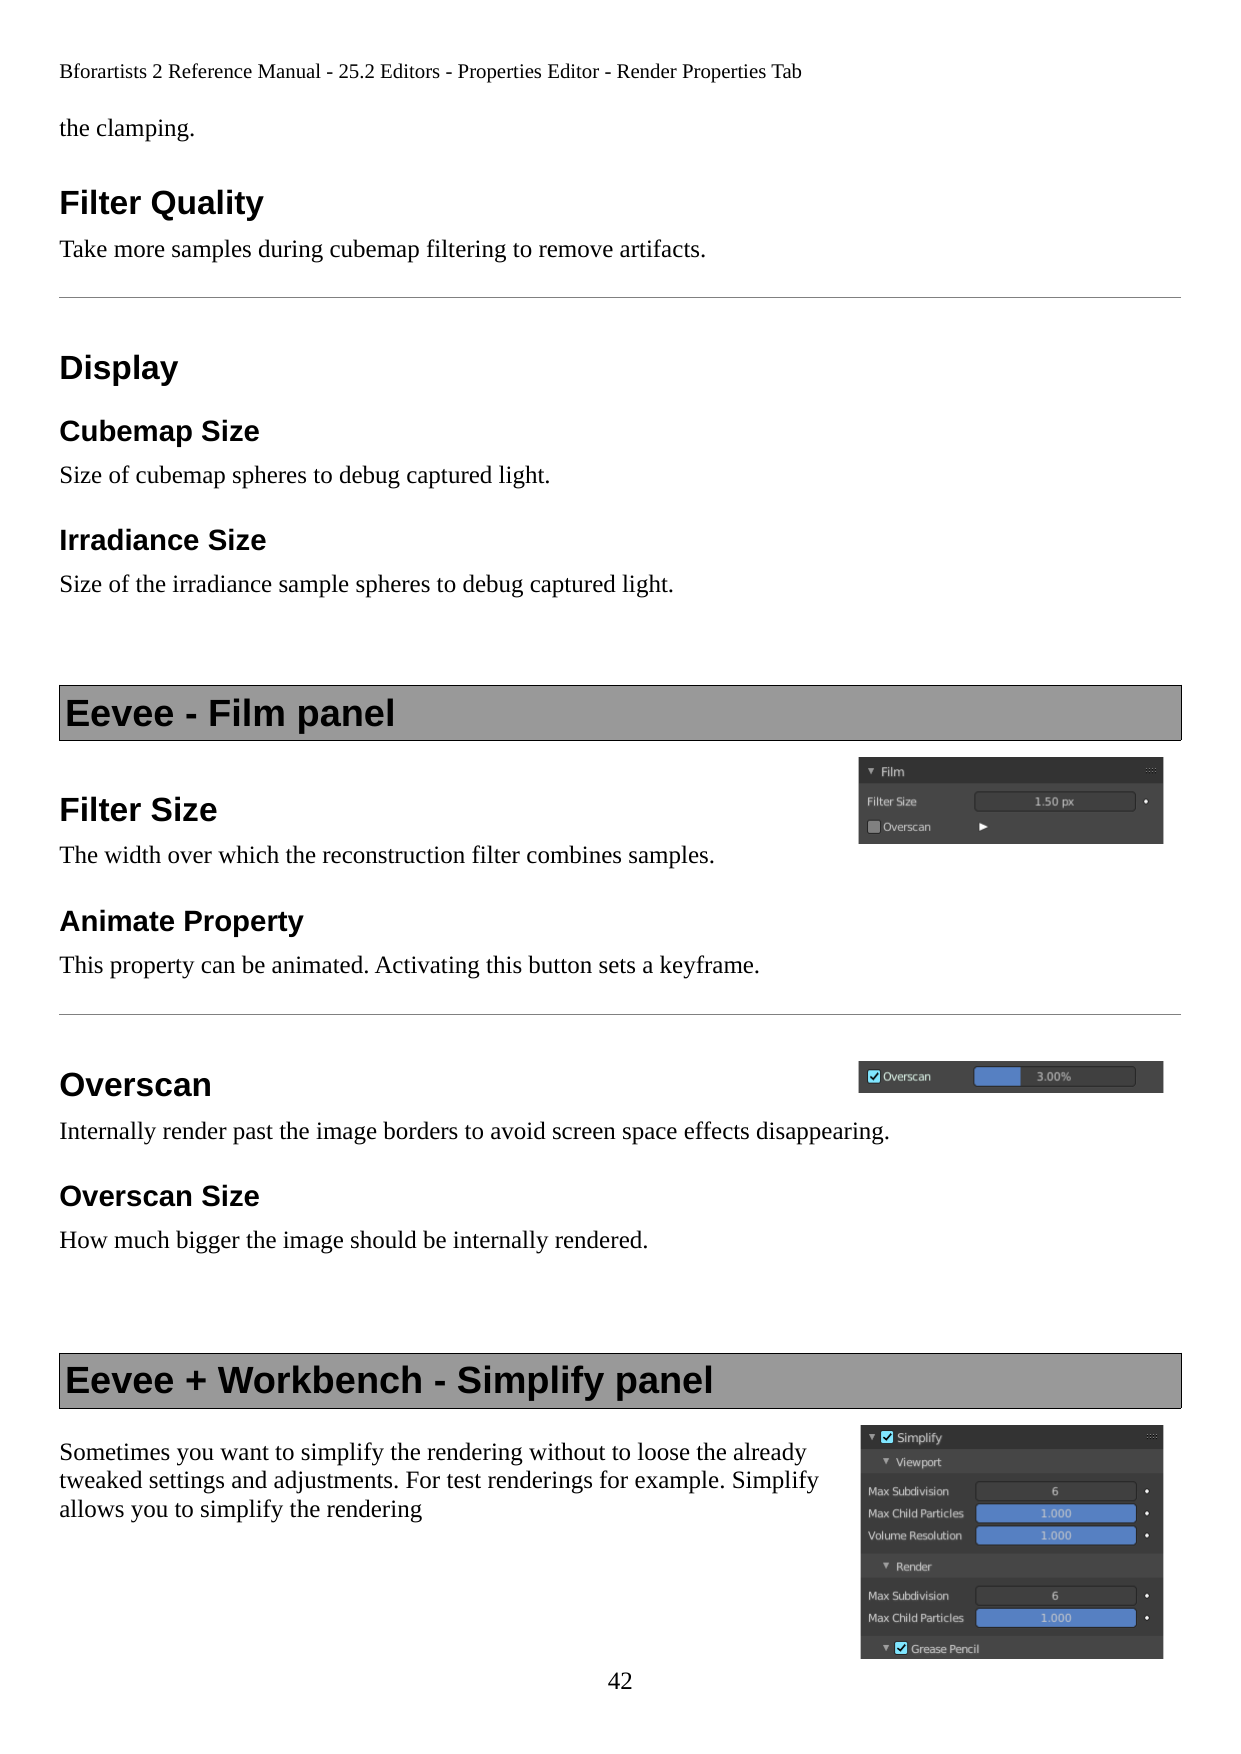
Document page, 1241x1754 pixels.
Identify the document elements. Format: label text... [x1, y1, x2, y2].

text the clamping. [59, 113, 1181, 141]
subtitle [1164, 789, 1181, 828]
subtitle Irradiance Size [59, 523, 1181, 557]
text The width over which the reconstruction filter combines samples. [59, 841, 1181, 869]
subtitle Cubemap Size [59, 413, 1181, 447]
subtitle Animate Property [59, 904, 1181, 938]
text Sometimes you want to simplify the rendering without to loose the already tweaked settings and adjustments. For test renderings for example. Simplify allows you to simplify the rendering [59, 1437, 860, 1523]
text How much bigger the image should be internally rendered. [59, 1226, 1181, 1254]
text Take more samples during cubemap filtering to remove artifacts. [59, 234, 1181, 262]
text Size of cubemap spheres to debug captured light. [59, 460, 1181, 488]
table_header Eevee + Workbench - Simplify panel [60, 1354, 1181, 1408]
subtitle Filter Size [59, 789, 858, 828]
picture [858, 757, 1164, 844]
text Internally render past the image borders to avoid screen space effects disappearing. [59, 1116, 1181, 1144]
subtitle Overscan [59, 1064, 1181, 1103]
subtitle Display [59, 348, 1181, 386]
text This property can be animated. Activating this button sets a keyframe. [59, 951, 1181, 979]
picture [860, 1425, 1164, 1659]
subtitle Filter Quality [59, 182, 1181, 221]
picture [858, 1061, 1164, 1093]
text Size of the irradiance sample spheres to debug captured light. [59, 569, 1181, 598]
table_header Eevee - Film panel [60, 686, 1181, 740]
subtitle Overscan Size [59, 1179, 1181, 1213]
